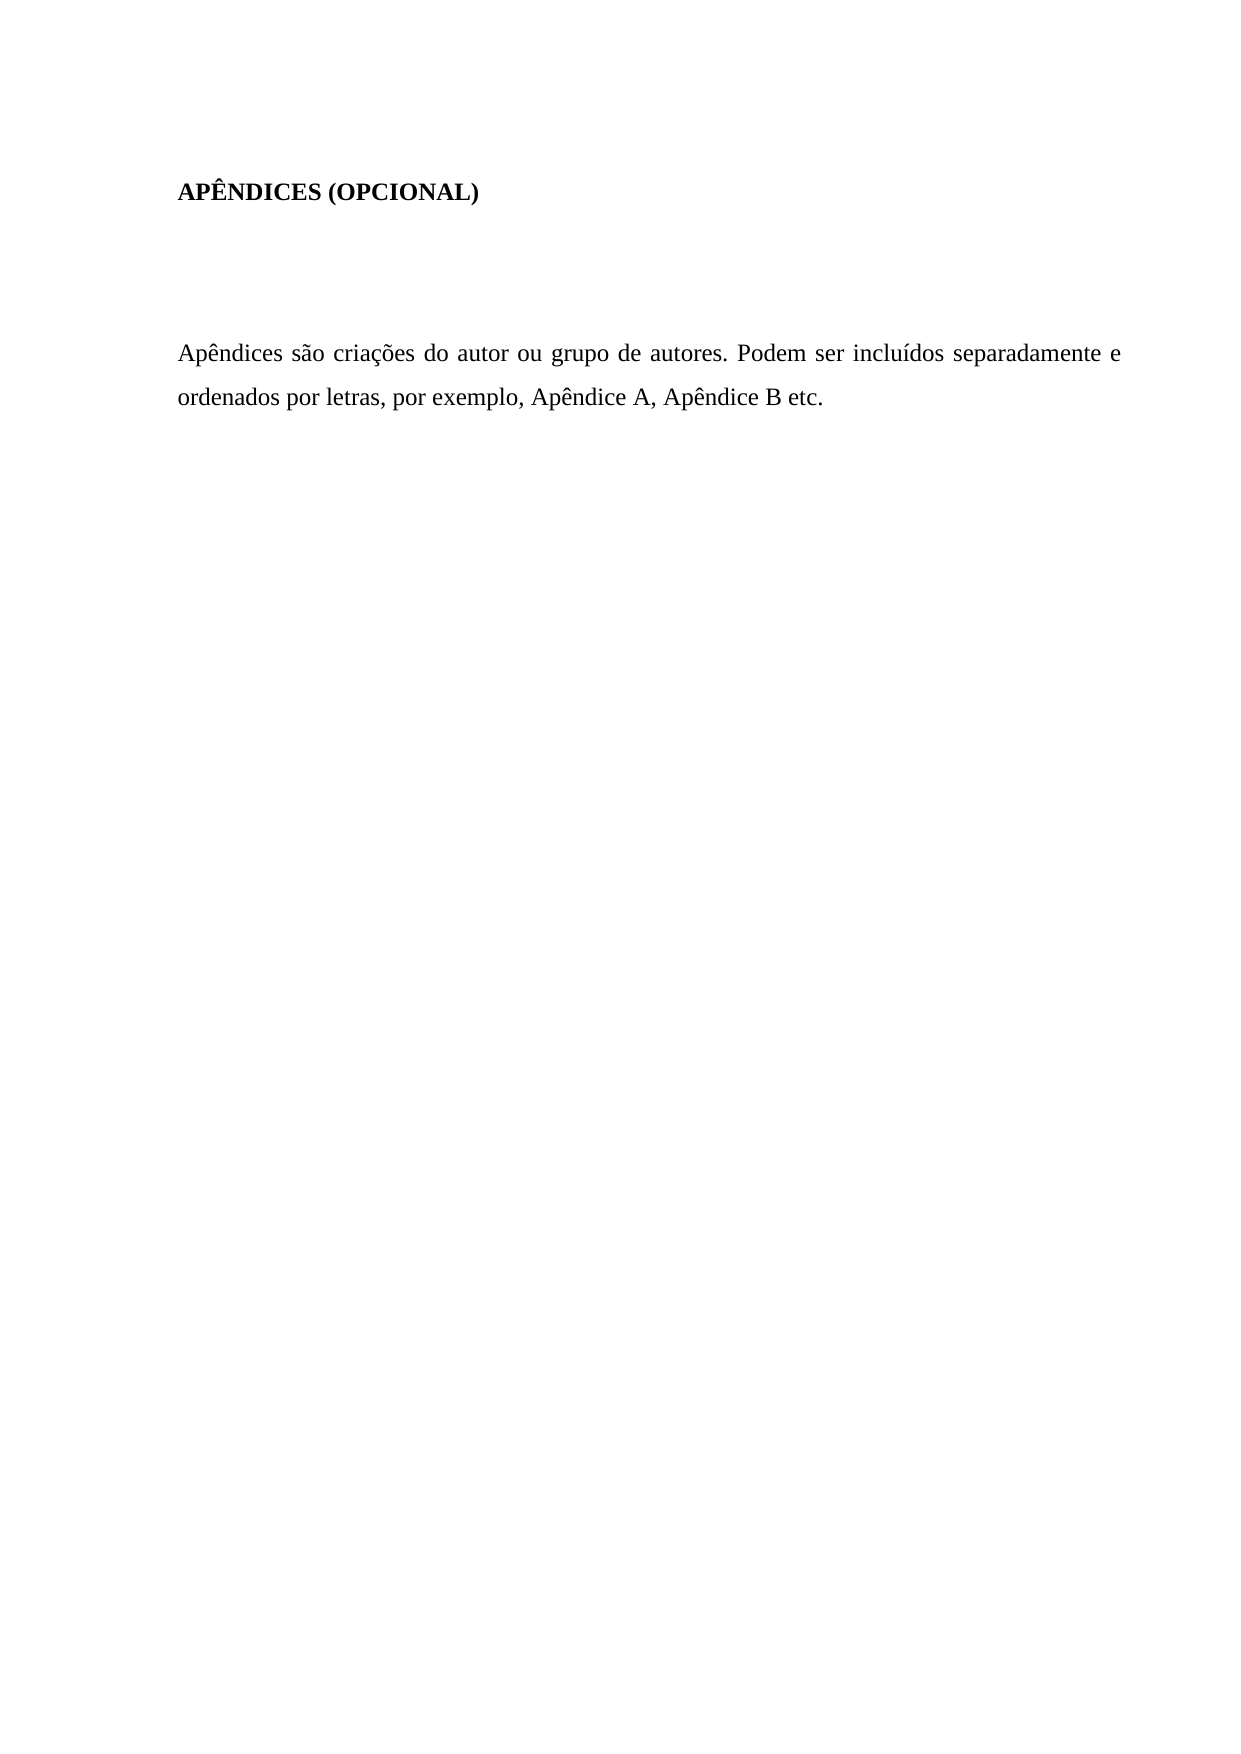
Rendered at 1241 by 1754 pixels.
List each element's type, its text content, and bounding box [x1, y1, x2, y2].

text Apêndices são criações do autor ou grupo de autores. Podem ser incluídos separadamente e ordenados por letras, por exemplo, Apêndice A, Apêndice B etc. [177, 338, 1122, 410]
subtitle Apêndices (opcional) [177, 177, 1122, 206]
